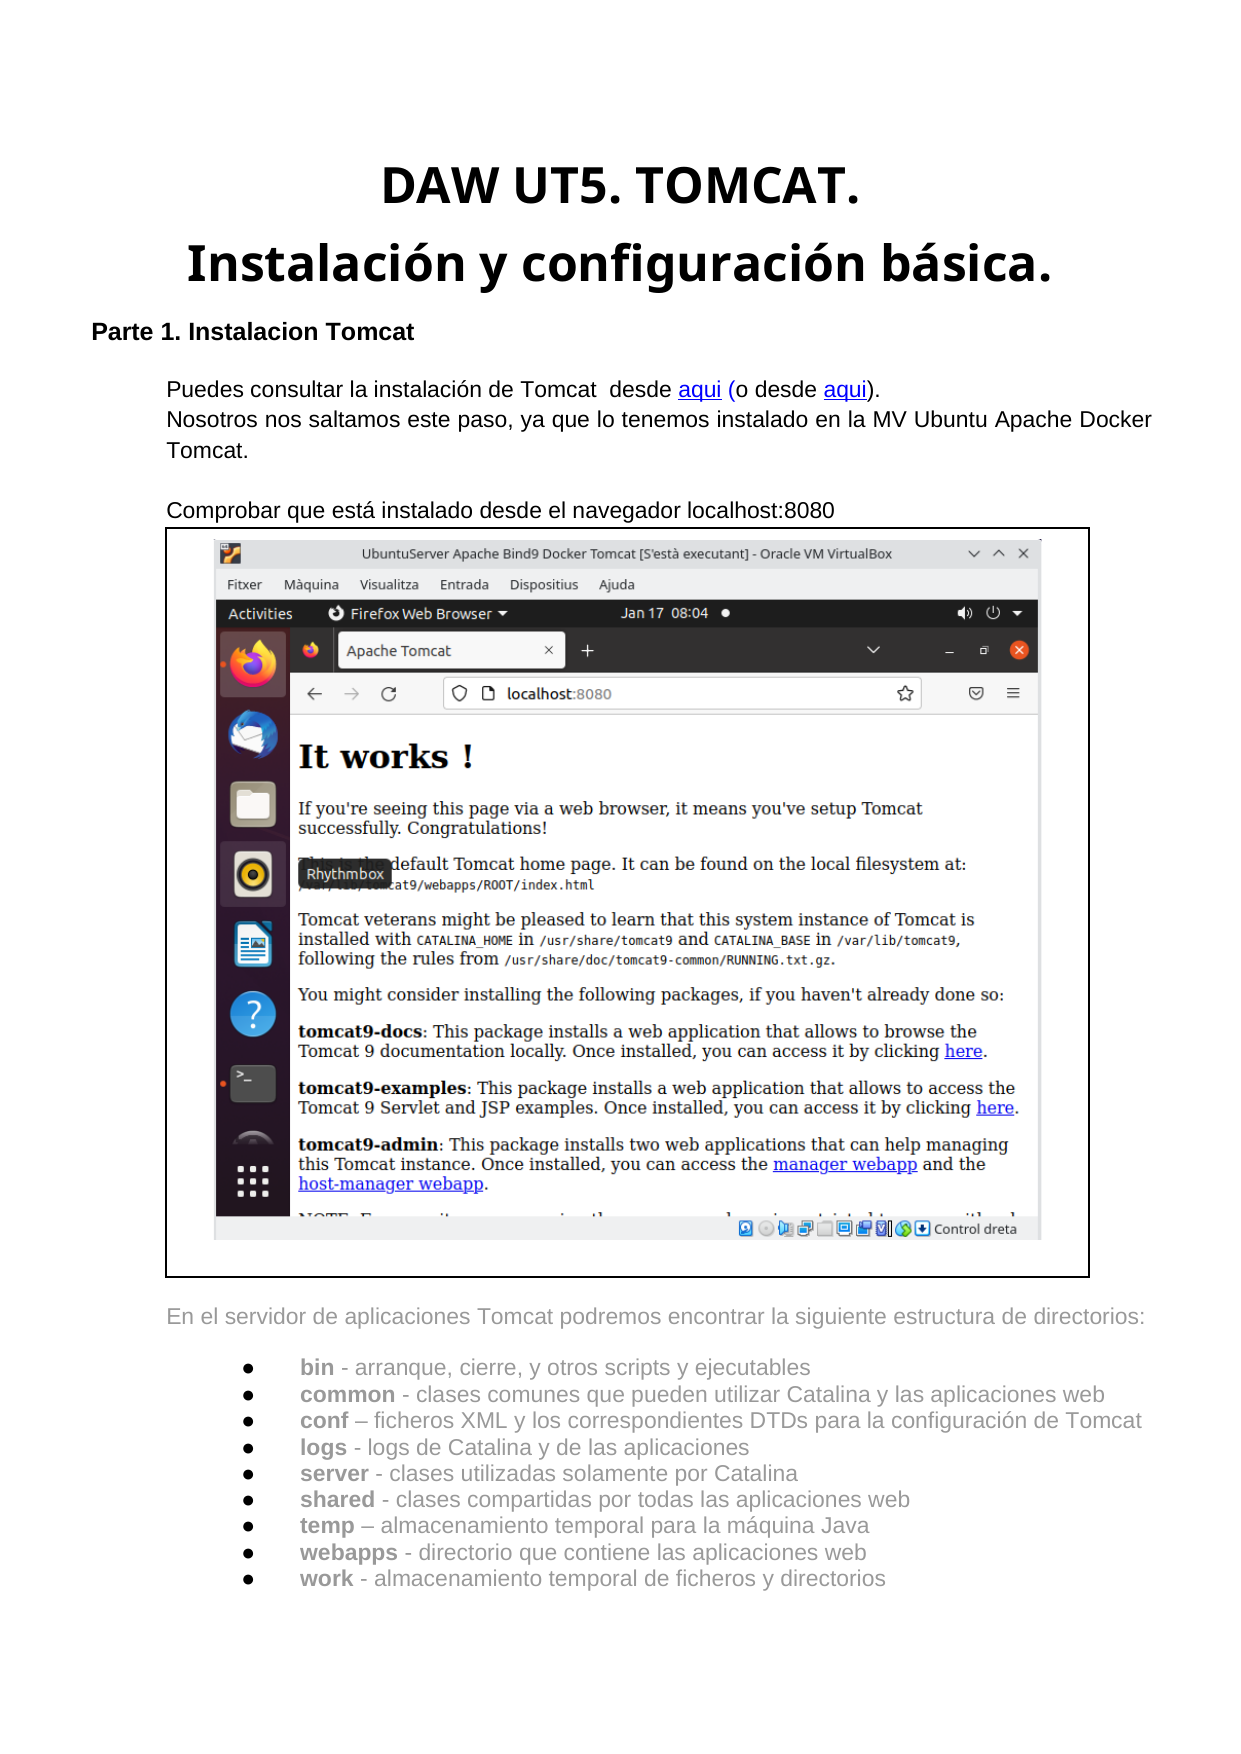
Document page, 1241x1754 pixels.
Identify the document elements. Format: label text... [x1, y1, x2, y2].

table_header [167, 529, 1088, 1276]
list logs - logs de Catalina y de las aplicaciones [241, 1433, 1153, 1460]
list bin - arranque, cierre, y otros scripts y ejecutables [241, 1354, 1153, 1381]
text Comprobar que está instalado desde el navegador localhost:8080 [166, 497, 1153, 523]
list work - almacenamiento temporal de ficheros y directorios [241, 1565, 1153, 1592]
list shared - clases compartidas por todas las aplicaciones web [241, 1486, 1153, 1512]
list common - clases comunes que pueden utilizar Catalina y las aplicaciones web [241, 1381, 1153, 1407]
text Nosotros nos saltamos este paso, ya que lo tenemos instalado en la MV Ubuntu Apache Docker Tomcat. [166, 406, 1153, 463]
text Puedes consultar la instalación de Tomcat desde aqui (o desde aqui). [166, 376, 1153, 403]
list webapps - directorio que contiene las aplicaciones web [241, 1539, 1153, 1565]
text DAW UT5. TOMCAT. [150, 150, 1090, 218]
list temp – almacenamiento temporal para la máquina Java [241, 1512, 1153, 1539]
picture [213, 539, 1042, 1240]
text Instalación y configuración básica. [150, 228, 1090, 296]
list server - clases utilizadas solamente por Catalina [241, 1460, 1153, 1486]
text Parte 1. Instalacion Tomcat [91, 317, 1153, 346]
text En el servidor de aplicaciones Tomcat podremos encontrar la siguiente estructura de directorios: [166, 1303, 1153, 1329]
list conf – ficheros XML y los correspondientes DTDs para la configuración de Tomcat [241, 1407, 1153, 1433]
